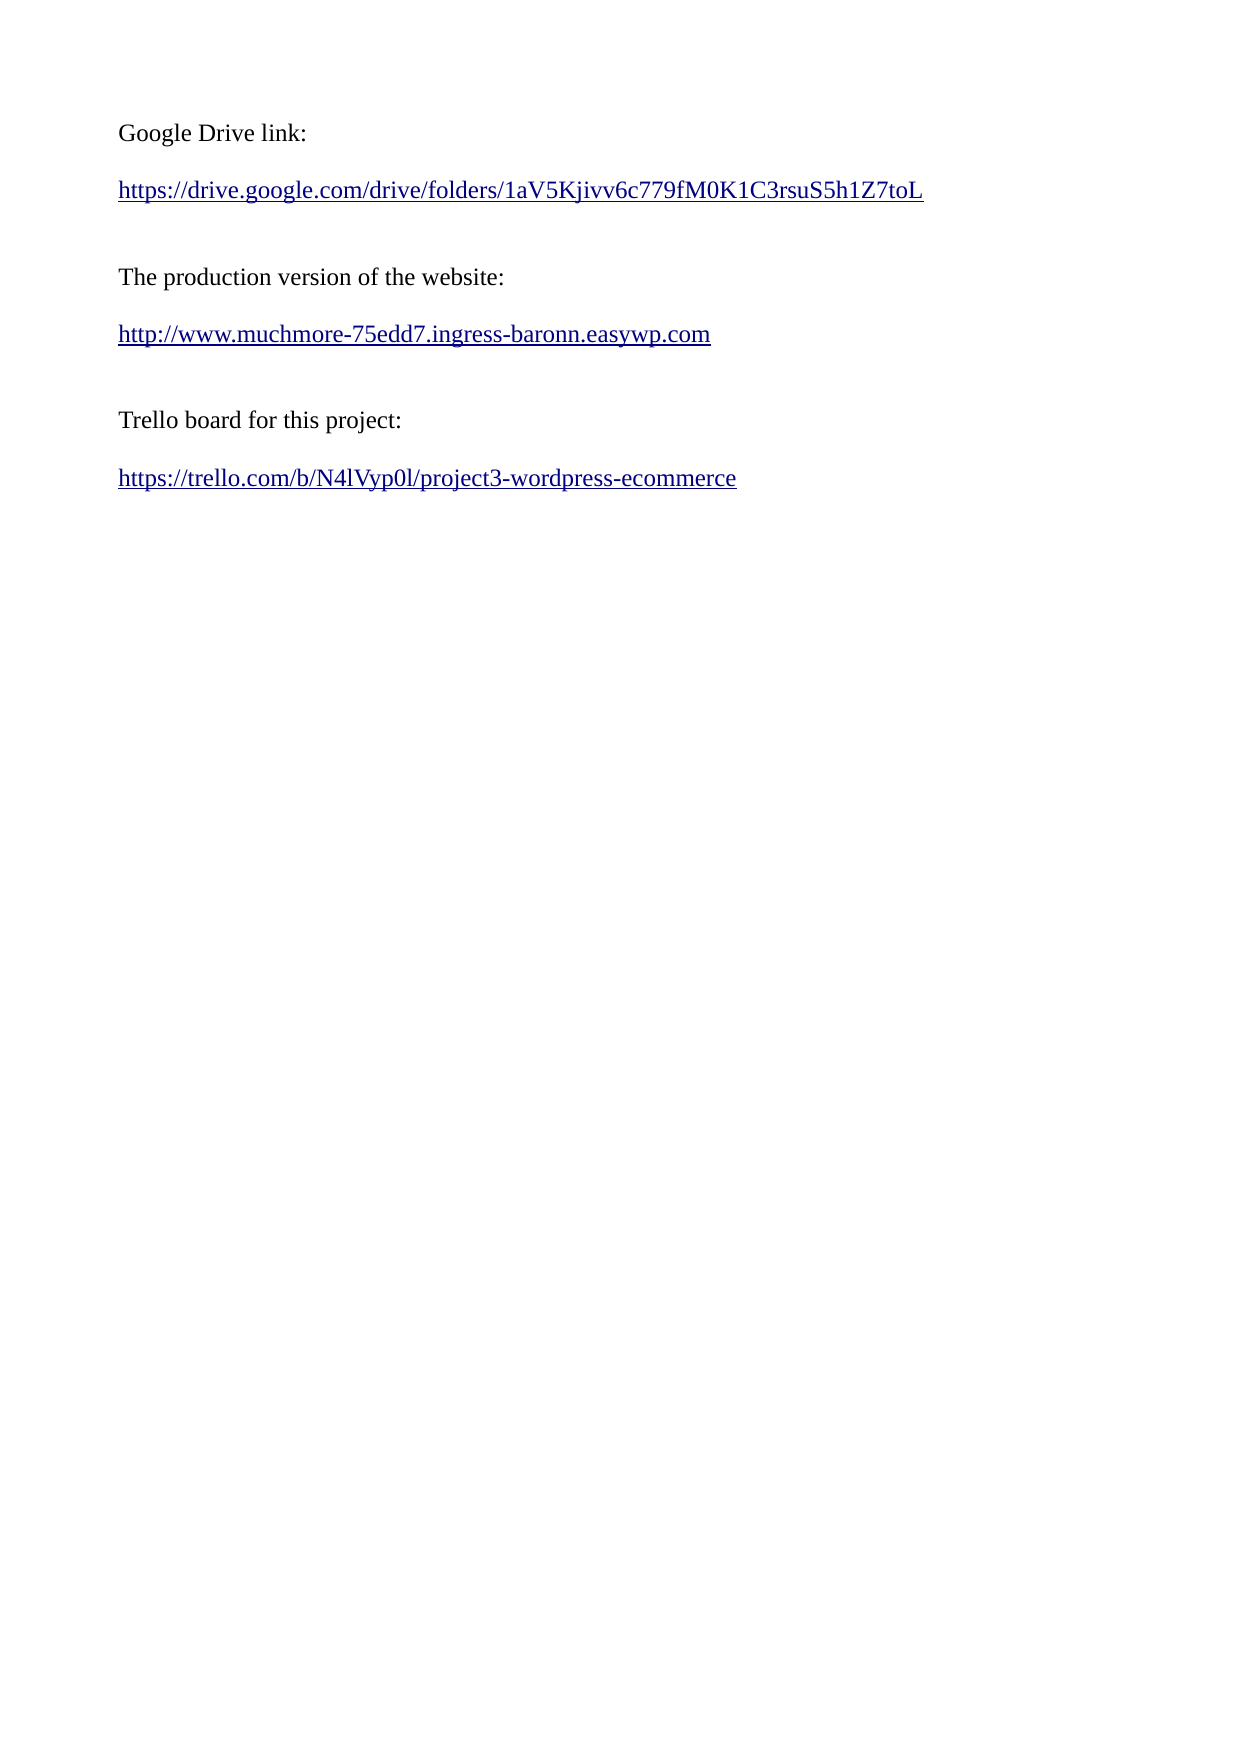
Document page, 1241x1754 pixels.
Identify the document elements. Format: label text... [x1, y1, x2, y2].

text https://trello.com/b/N4lVyp0l/project3-wordpress-ecommerce [118, 463, 1122, 492]
text Trello board for this project: [118, 406, 1122, 434]
text https://drive.google.com/drive/folders/1aV5Kjivv6c779fM0K1C3rsuS5h1Z7toL [118, 176, 1122, 204]
text The production version of the website: [118, 262, 1122, 291]
text Google Drive link: [118, 118, 1122, 147]
text http://www.muchmore-75edd7.ingress-baronn.easywp.com [118, 319, 1122, 348]
